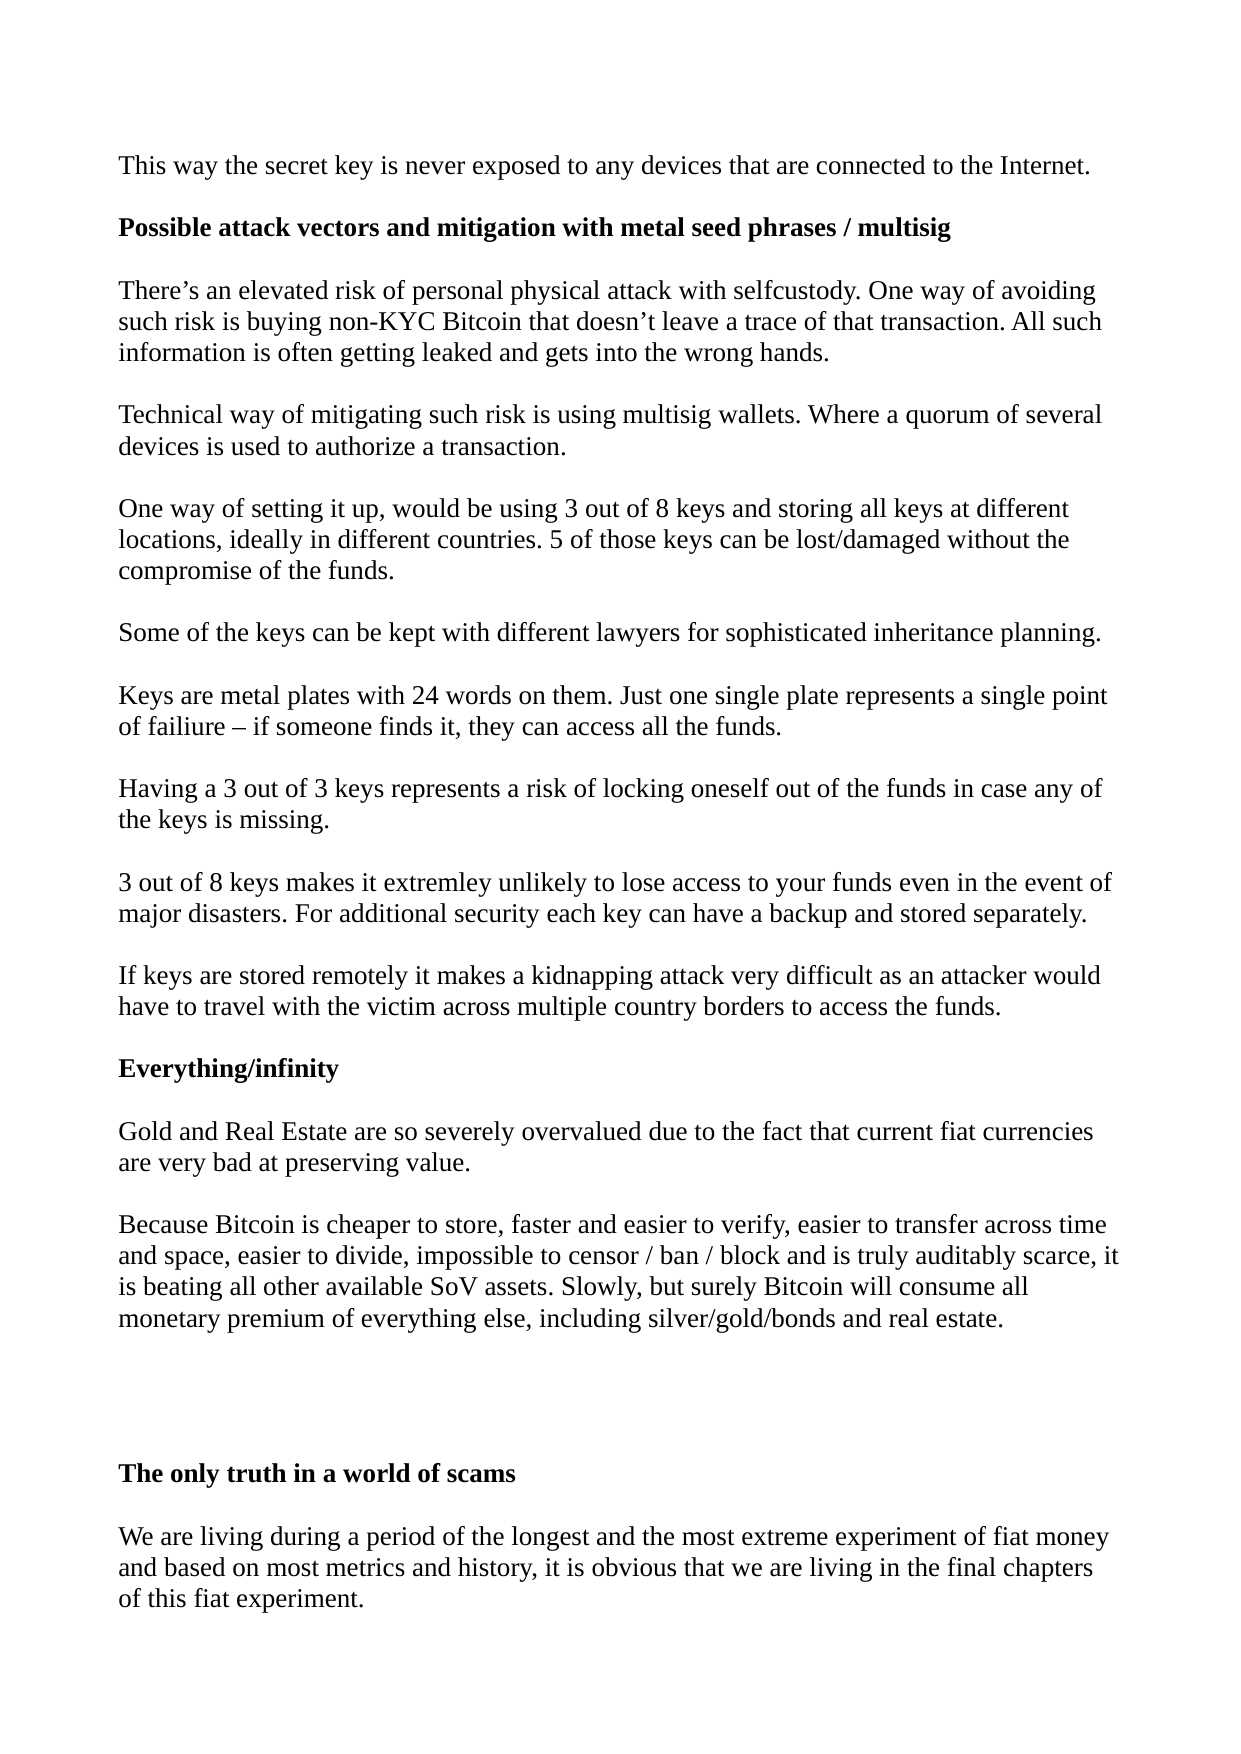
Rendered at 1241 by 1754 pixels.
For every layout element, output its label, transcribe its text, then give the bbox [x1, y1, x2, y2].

text There’s an elevated risk of personal physical attack with selfcustody. One way of avoiding such risk is buying non-KYC Bitcoin that doesn’t leave a trace of that transaction. All such information is often getting leaked and gets into the wrong hands. [118, 274, 1122, 367]
text 3 out of 8 keys makes it extremley unlikely to lose access to your funds even in the event of major disasters. For additional security each key can have a backup and stored separately. [118, 866, 1122, 928]
text Gold and Real Estate are so severely overvalued due to the fact that current fiat currencies are very bad at preserving value. [118, 1115, 1122, 1177]
text We are living during a period of the longest and the most extreme experiment of fiat money and based on most metrics and history, it is obvious that we are living in the final chapters of this fiat experiment. [118, 1520, 1122, 1613]
text Technical way of mitigating such risk is using multisig wallets. Where a quorum of several devices is used to authorize a transaction. [118, 398, 1122, 461]
text The only truth in a world of scams [118, 1457, 1122, 1488]
text Keys are metal plates with 24 words on them. Just one single plate represents a single point of failiure – if someone finds it, they can access all the funds. [118, 679, 1122, 741]
text Because Bitcoin is cheaper to store, faster and easier to verify, easier to transfer across time and space, easier to divide, impossible to censor / ban / block and is truly auditably scarce, it is beating all other available SoV assets. Slowly, but surely Bitcoin will consume all monetary premium of everything else, including silver/gold/bonds and real estate. [118, 1208, 1122, 1333]
text Having a 3 out of 3 keys represents a risk of locking oneself out of the funds in case any of the keys is missing. [118, 772, 1122, 834]
text Some of the keys can be kept with different lawyers for sophisticated inheritance planning. [118, 616, 1122, 648]
text Everything/infinity [118, 1052, 1122, 1084]
text One way of setting it up, would be using 3 out of 8 keys and storing all keys at different locations, ideally in different countries. 5 of those keys can be lost/damaged without the compromise of the funds. [118, 492, 1122, 585]
text This way the secret key is never exposed to any devices that are connected to the Internet. [118, 149, 1122, 180]
text Possible attack vectors and mitigation with metal seed phrases / multisig [118, 212, 1122, 243]
text If keys are stored remotely it makes a kidnapping attack very difficult as an attacker would have to travel with the victim across multiple country borders to access the funds. [118, 959, 1122, 1021]
